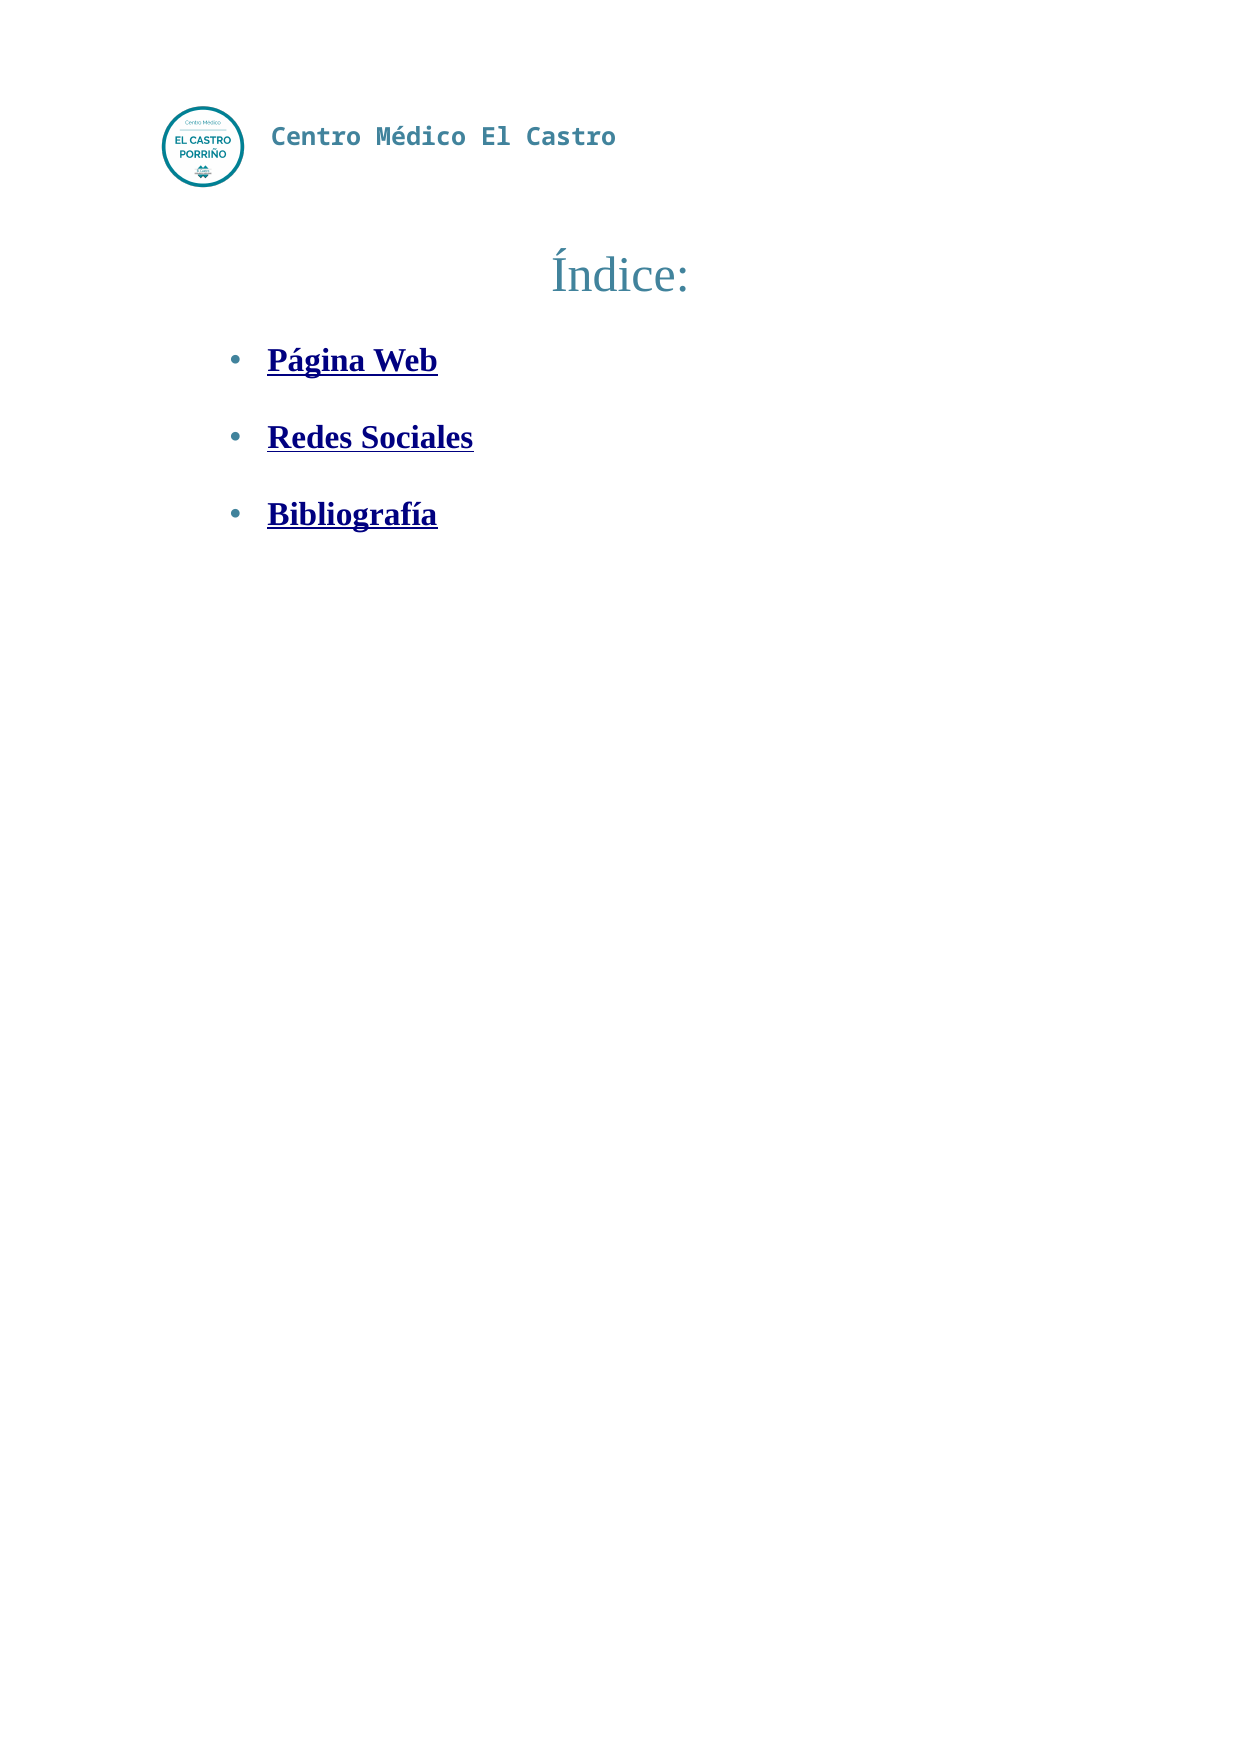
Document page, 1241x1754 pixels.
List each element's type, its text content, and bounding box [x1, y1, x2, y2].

list Bibliografía [229, 494, 1122, 532]
picture [160, 102, 246, 188]
list Redes Sociales [229, 417, 1122, 456]
text Índice: [118, 245, 1122, 302]
list Página Web [229, 341, 1122, 379]
